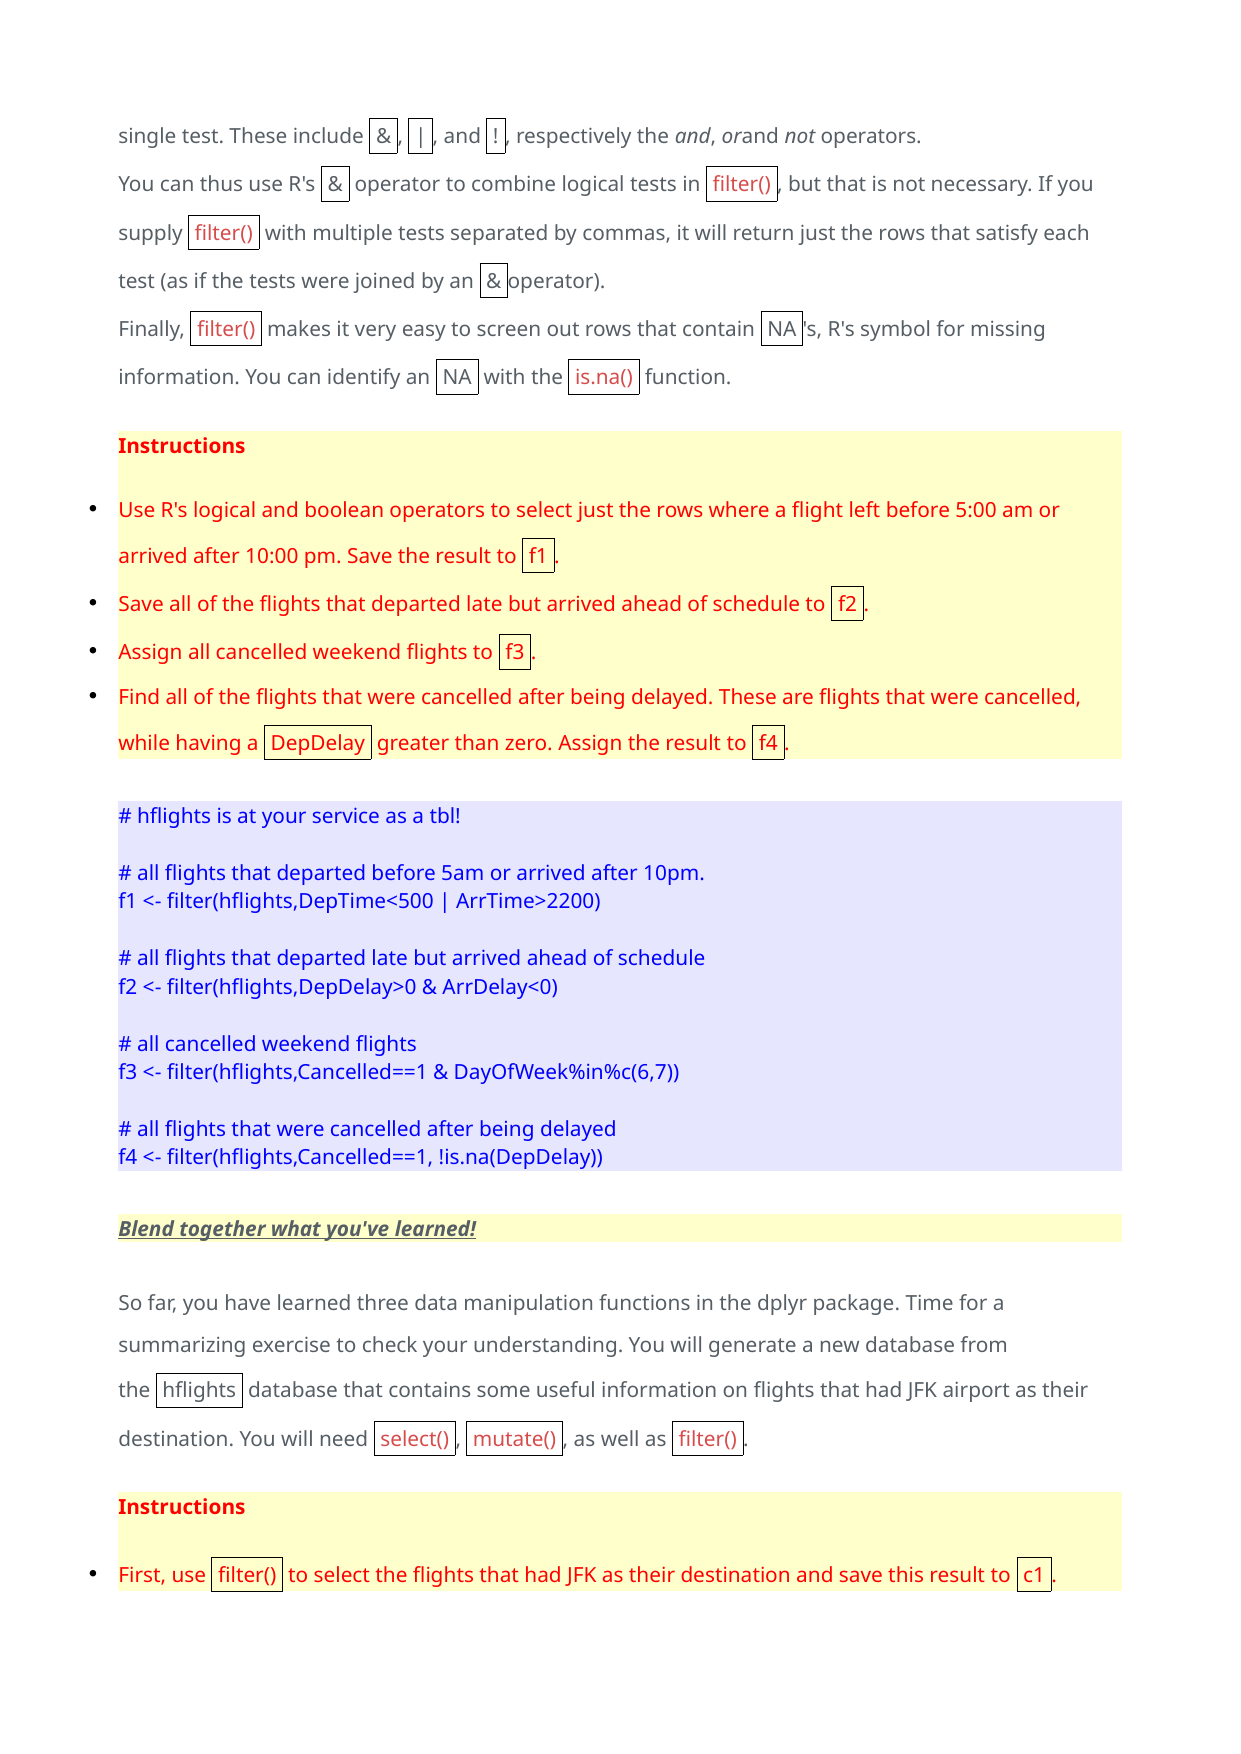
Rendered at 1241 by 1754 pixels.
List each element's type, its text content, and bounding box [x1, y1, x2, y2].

subtitle Blend together what you've learned! [118, 1214, 1122, 1242]
subtitle Instructions [118, 431, 1122, 459]
list . [864, 586, 1122, 620]
text & [370, 119, 397, 153]
text You can thus use R's & operator to combine logical tests in filter(), but that is not necessary. If you supply filter() with multiple tests separated by commas, it will return just the rows that satisfy each test (as if the tests were joined by an &operator). [118, 166, 1122, 297]
text , and [433, 118, 486, 153]
list Use R's logical and boolean operators to select just the rows where a flight left before 5:00 am or arrived after 10:00 pm. Save the result to f1. [118, 496, 1122, 572]
list . [531, 634, 1122, 669]
text # all flights that departed late but arrived ahead of schedule [118, 943, 1122, 972]
list . [1052, 1557, 1122, 1591]
list c1 [1018, 1558, 1051, 1591]
text ! [487, 119, 505, 153]
text Finally, filter() makes it very easy to screen out rows that contain NA's, R's symbol for missing information. You can identify an NA with the is.na() function. [118, 311, 1122, 394]
list Find all of the flights that were cancelled after being delayed. These are flights that were cancelled, while having a DepDelay greater than zero. Assign the result to f4. [118, 682, 1122, 759]
text , respectively the and, orand not operators. [506, 118, 1122, 153]
list f3 [500, 635, 530, 669]
list Assign all cancelled weekend flights to [118, 634, 499, 669]
subtitle Instructions [118, 1492, 1122, 1521]
text So far, you have learned three data manipulation functions in the dplyr package. Time for a summarizing exercise to check your understanding. You will generate a new database from the hflights database that contains some useful information on flights that had JFK airport as their destination. You will need select(), mutate(), as well as filter(). [118, 1288, 1122, 1455]
text | [409, 119, 432, 153]
list First, use [118, 1557, 211, 1591]
text # all flights that departed before 5am or arrived after 10pm. [118, 858, 1122, 887]
text single test. These include [118, 118, 369, 153]
text f3 <- filter(hflights,Cancelled==1 & DayOfWeek%in%c(6,7)) [118, 1057, 1122, 1086]
list f2 [832, 587, 863, 620]
list filter() [212, 1558, 282, 1591]
text # all cancelled weekend flights [118, 1029, 1122, 1057]
text f2 <- filter(hflights,DepDelay>0 & ArrDelay<0) [118, 972, 1122, 1000]
text f4 <- filter(hflights,Cancelled==1, !is.na(DepDelay)) [118, 1142, 1122, 1171]
text # hflights is at your service as a tbl! [118, 801, 1122, 830]
text f1 <- filter(hflights,DepTime<500 | ArrTime>2200) [118, 887, 1122, 915]
list Save all of the flights that departed late but arrived ahead of schedule to [118, 586, 831, 620]
list to select the flights that had JFK as their destination and save this result to [283, 1557, 1017, 1591]
text # all flights that were cancelled after being delayed [118, 1114, 1122, 1142]
text , [398, 118, 408, 153]
